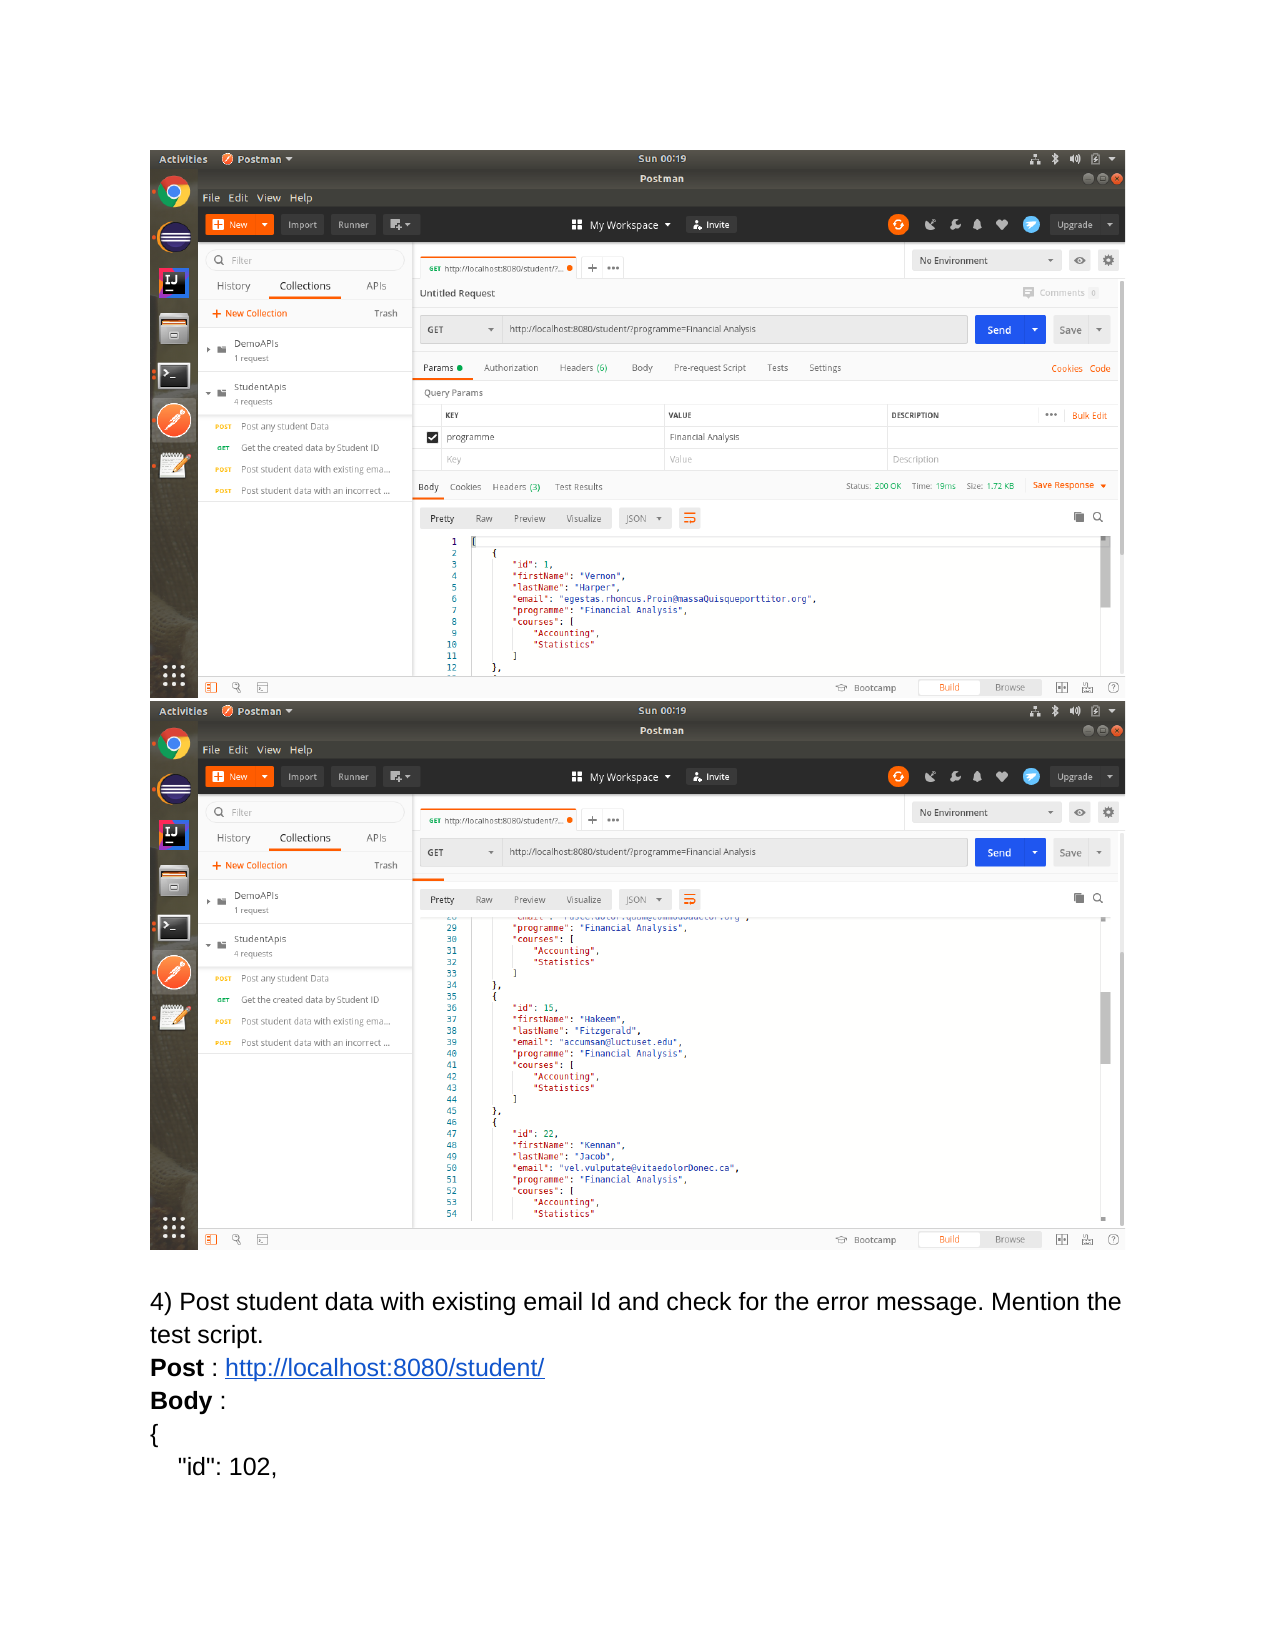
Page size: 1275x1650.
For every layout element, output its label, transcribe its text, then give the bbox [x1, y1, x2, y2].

text "id": 102, [150, 1452, 1125, 1480]
picture [150, 150, 1125, 698]
text 4) Post student data with existing email Id and check for the error message. Mention the test script. [150, 1287, 1125, 1348]
text Body : [150, 1386, 1125, 1414]
text { [150, 1419, 1125, 1447]
text Post : http://localhost:8080/student/ [150, 1353, 1125, 1381]
picture [150, 701, 1125, 1250]
